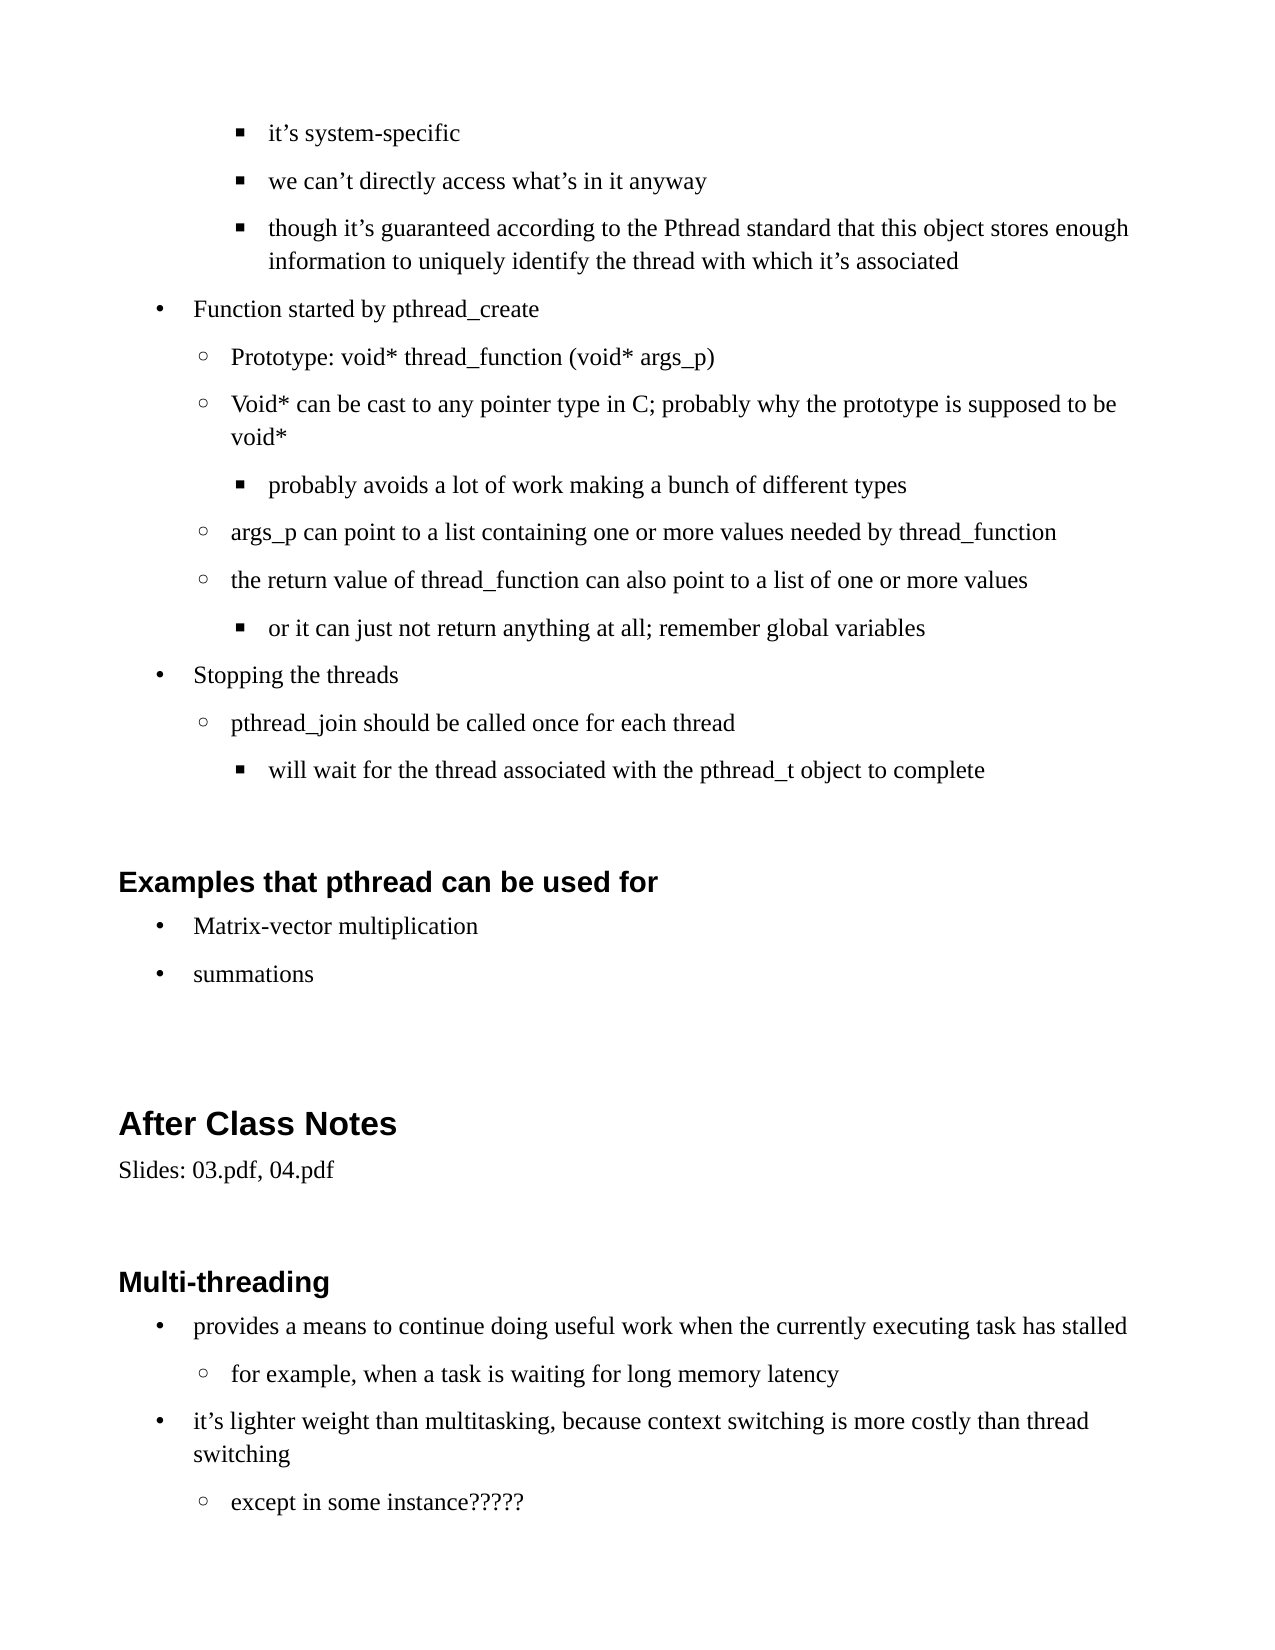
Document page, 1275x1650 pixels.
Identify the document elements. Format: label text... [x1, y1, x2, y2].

list args_p can point to a list containing one or more values needed by thread_function [193, 517, 1157, 546]
subtitle Examples that pthread can be used for [118, 865, 1157, 899]
list Stopping the threads [156, 660, 1157, 689]
list though it’s guaranteed according to the Pthread standard that this object stores enough information to uniquely identify the thread with which it’s associated [231, 213, 1157, 275]
list the return value of thread_function can also point to a list of one or more values [193, 565, 1157, 594]
subtitle Multi-threading [118, 1265, 1157, 1298]
list Function started by pthread_create [156, 294, 1157, 323]
text Slides: 03.pdf, 04.pdf [118, 1155, 1157, 1184]
list or it can just not return anything at all; remember global variables [231, 613, 1157, 641]
list Void* can be cast to any pointer type in C; probably why the prototype is supposed to be void* [193, 389, 1157, 451]
list for example, when a task is waiting for long memory latency [193, 1359, 1157, 1387]
list provides a means to continue doing useful work when the currently executing task has stalled [156, 1311, 1157, 1340]
list Matrix-vector multiplication [156, 911, 1157, 940]
list we can’t directly access what’s in it anyway [231, 166, 1157, 194]
list it’s system-specific [231, 118, 1157, 147]
list Prototype: void* thread_function (void* args_p) [193, 342, 1157, 370]
list summations [156, 959, 1157, 988]
list will wait for the thread associated with the pthread_t object to complete [231, 755, 1157, 784]
list it’s lighter weight than multitasking, because context switching is more costly than thread switching [156, 1406, 1157, 1468]
list pthread_join should be called once for each thread [193, 708, 1157, 737]
list probably avoids a lot of work making a bunch of different types [231, 470, 1157, 498]
list except in some instance????? [193, 1487, 1157, 1516]
subtitle After Class Notes [118, 1104, 1157, 1142]
